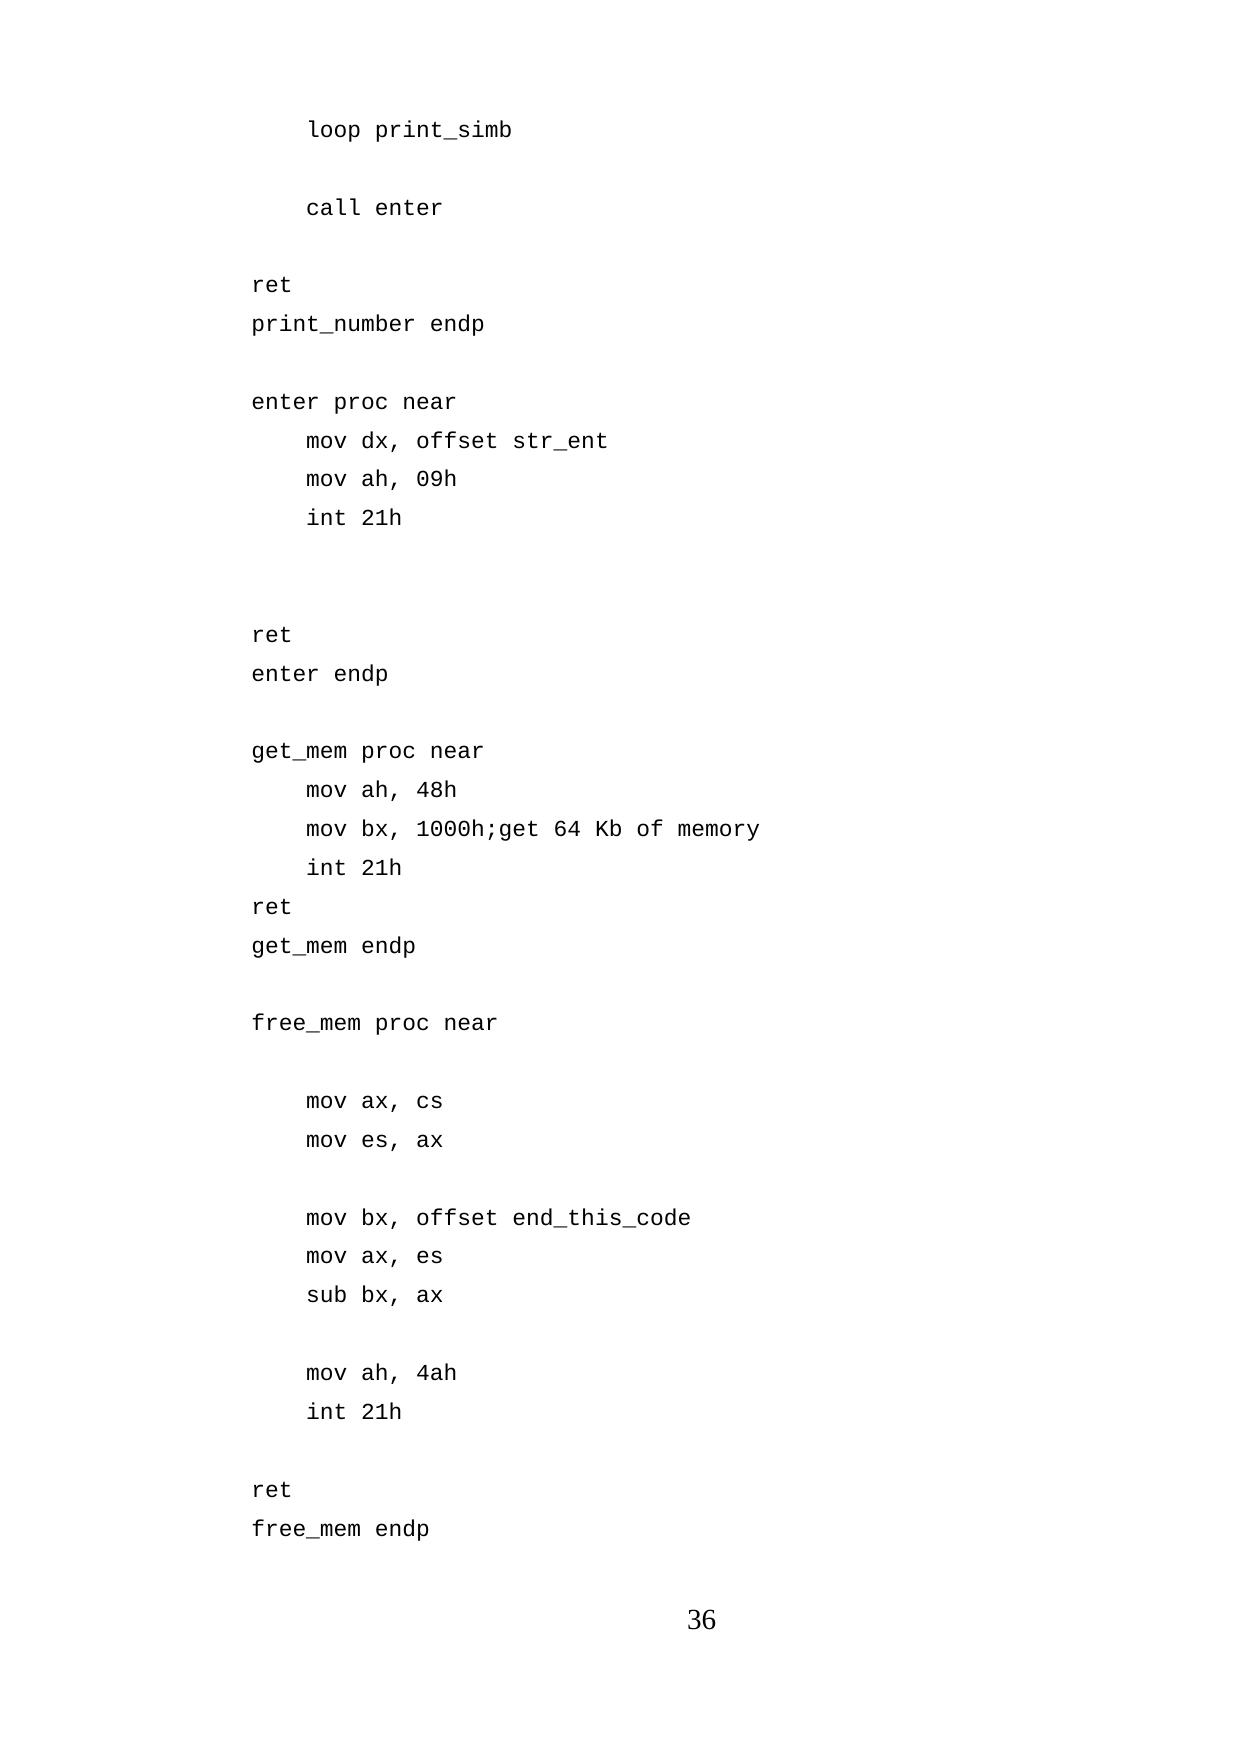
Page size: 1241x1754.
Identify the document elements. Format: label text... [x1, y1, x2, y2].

text free_mem proc near [177, 1012, 1152, 1038]
text int 21h [177, 1400, 1152, 1426]
text mov bx, 1000h;get 64 Kb of memory [177, 817, 1152, 843]
text mov ah, 09h [177, 468, 1152, 494]
text mov ax, es [177, 1245, 1152, 1271]
text loop print_simb [177, 118, 1152, 144]
text ret [177, 623, 1152, 649]
text mov es, ax [177, 1128, 1152, 1154]
text mov dx, offset str_ent [177, 429, 1152, 455]
text mov ah, 48h [177, 779, 1152, 804]
text get_mem endp [177, 934, 1152, 960]
text mov ax, cs [177, 1089, 1152, 1115]
text print_number endp [177, 312, 1152, 338]
text ret [177, 895, 1152, 921]
text ret [177, 273, 1152, 299]
text free_mem endp [177, 1517, 1152, 1543]
text enter endp [177, 662, 1152, 688]
text ret [177, 1478, 1152, 1504]
text call enter [177, 196, 1152, 222]
text mov ah, 4ah [177, 1361, 1152, 1387]
text int 21h [177, 507, 1152, 533]
text get_mem proc near [177, 740, 1152, 766]
text enter proc near [177, 390, 1152, 416]
text int 21h [177, 856, 1152, 882]
text mov bx, offset end_this_code [177, 1206, 1152, 1232]
text sub bx, ax [177, 1284, 1152, 1310]
